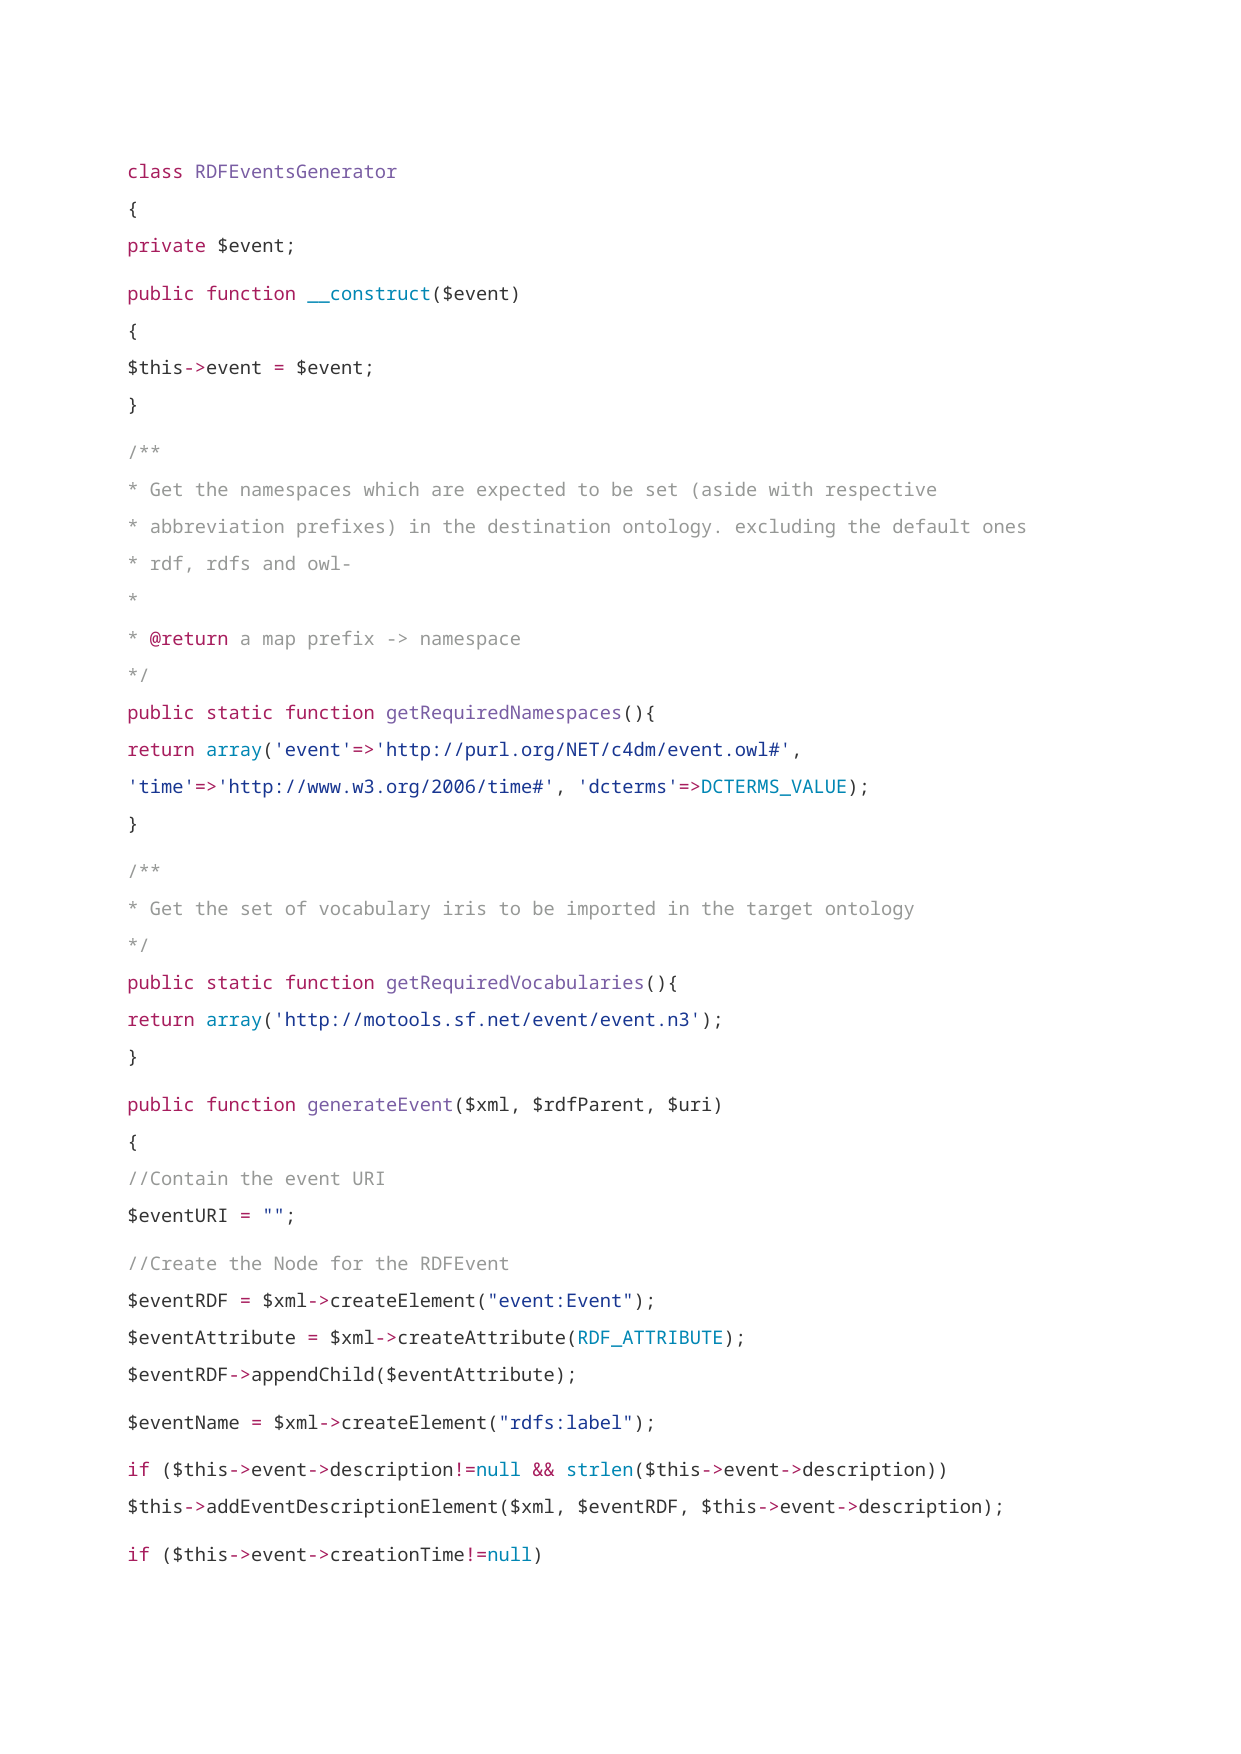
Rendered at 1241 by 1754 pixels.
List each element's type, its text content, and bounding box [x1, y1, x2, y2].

table_cell { [124, 1120, 1133, 1157]
table_cell [59, 616, 124, 653]
table_cell [59, 653, 124, 690]
table_cell return array('event'=>'http://purl.org/NET/c4dm/event.owl#', [124, 728, 1133, 764]
table_cell [59, 468, 124, 505]
table_cell [59, 1533, 124, 1570]
table_cell public function generateEvent($xml, $rdfParent, $uri) [124, 1083, 1133, 1119]
table_cell { [124, 309, 1133, 346]
table_cell { [124, 187, 1133, 224]
table_cell * Get the namespaces which are expected to be set (aside with respective [124, 468, 1133, 505]
table_cell [59, 728, 124, 764]
table_cell [59, 1353, 124, 1390]
table_cell [124, 839, 1133, 849]
table_cell */ [124, 924, 1133, 961]
table_cell [59, 309, 124, 346]
table_cell [59, 849, 124, 886]
table_cell $this->addEventDescriptionElement($xml, $eventRDF, $this->event->description); [124, 1485, 1133, 1522]
table_cell [59, 1083, 124, 1119]
table_cell * @return a map prefix -> namespace [124, 616, 1133, 653]
table_cell [59, 886, 124, 923]
table_cell [59, 924, 124, 961]
table_cell class RDFEventsGenerator [124, 150, 1133, 187]
table_cell $eventAttribute = $xml->createAttribute(RDF_ATTRIBUTE); [124, 1316, 1133, 1353]
table_cell [59, 802, 124, 839]
table_cell $eventRDF = $xml->createElement("event:Event"); [124, 1279, 1133, 1316]
table_cell //Contain the event URI [124, 1157, 1133, 1194]
table_cell public static function getRequiredVocabularies(){ [124, 961, 1133, 998]
table_cell [59, 542, 124, 579]
table_cell } [124, 383, 1133, 420]
table_cell } [124, 802, 1133, 839]
table_cell public function __construct($event) [124, 272, 1133, 309]
table_cell [59, 1448, 124, 1485]
table_cell [124, 1438, 1133, 1448]
table_cell [124, 420, 1133, 431]
table_cell } [124, 1035, 1133, 1072]
table_cell [59, 187, 124, 224]
table_cell [59, 1390, 124, 1400]
table_cell [59, 1438, 124, 1448]
table_cell /** [124, 849, 1133, 886]
table_cell * [124, 579, 1133, 616]
table_cell */ [124, 653, 1133, 690]
table_cell [59, 765, 124, 802]
table_cell 'time'=>'http://www.w3.org/2006/time#', 'dcterms'=>DCTERMS_VALUE); [124, 765, 1133, 802]
table_cell * abbreviation prefixes) in the destination ontology. excluding the default ones [124, 505, 1133, 542]
table_cell if ($this->event->description!=null && strlen($this->event->description)) [124, 1448, 1133, 1485]
table_cell [59, 1522, 124, 1533]
table_cell [59, 1120, 124, 1157]
table_cell [124, 261, 1133, 272]
table_cell //Create the Node for the RDFEvent [124, 1241, 1133, 1278]
table_cell [124, 1072, 1133, 1082]
table_cell * rdf, rdfs and owl- [124, 542, 1133, 579]
table_cell [59, 1157, 124, 1194]
table_cell $eventRDF->appendChild($eventAttribute); [124, 1353, 1133, 1390]
table_cell $this->event = $event; [124, 346, 1133, 383]
table_cell [59, 579, 124, 616]
table_cell [59, 1400, 124, 1437]
table_cell [59, 505, 124, 542]
table_cell [59, 1279, 124, 1316]
table_cell private $event; [124, 224, 1133, 261]
table_cell [124, 1231, 1133, 1241]
table_cell [59, 383, 124, 420]
table_cell [59, 1485, 124, 1522]
table_cell [59, 690, 124, 727]
table_cell [124, 1522, 1133, 1533]
table_cell [59, 420, 124, 431]
table_cell [59, 1072, 124, 1082]
table_cell [59, 261, 124, 272]
table_cell [59, 1241, 124, 1278]
table_cell $eventURI = ""; [124, 1194, 1133, 1231]
table_cell [59, 1194, 124, 1231]
table_cell [59, 1035, 124, 1072]
table_cell public static function getRequiredNamespaces(){ [124, 690, 1133, 727]
table_cell $eventName = $xml->createElement("rdfs:label"); [124, 1400, 1133, 1437]
table_cell [59, 1316, 124, 1353]
table_cell [59, 431, 124, 468]
table_cell * Get the set of vocabulary iris to be imported in the target ontology [124, 886, 1133, 923]
table_cell [59, 272, 124, 309]
table_cell /** [124, 431, 1133, 468]
table_cell [59, 839, 124, 849]
table_cell [59, 961, 124, 998]
table_cell if ($this->event->creationTime!=null) [124, 1533, 1133, 1570]
table_cell return array('http://motools.sf.net/event/event.n3'); [124, 998, 1133, 1035]
table_cell [59, 346, 124, 383]
table_cell [124, 1390, 1133, 1400]
table_cell [59, 224, 124, 261]
table_cell [59, 150, 124, 187]
table_cell [59, 1231, 124, 1241]
table_cell [59, 998, 124, 1035]
